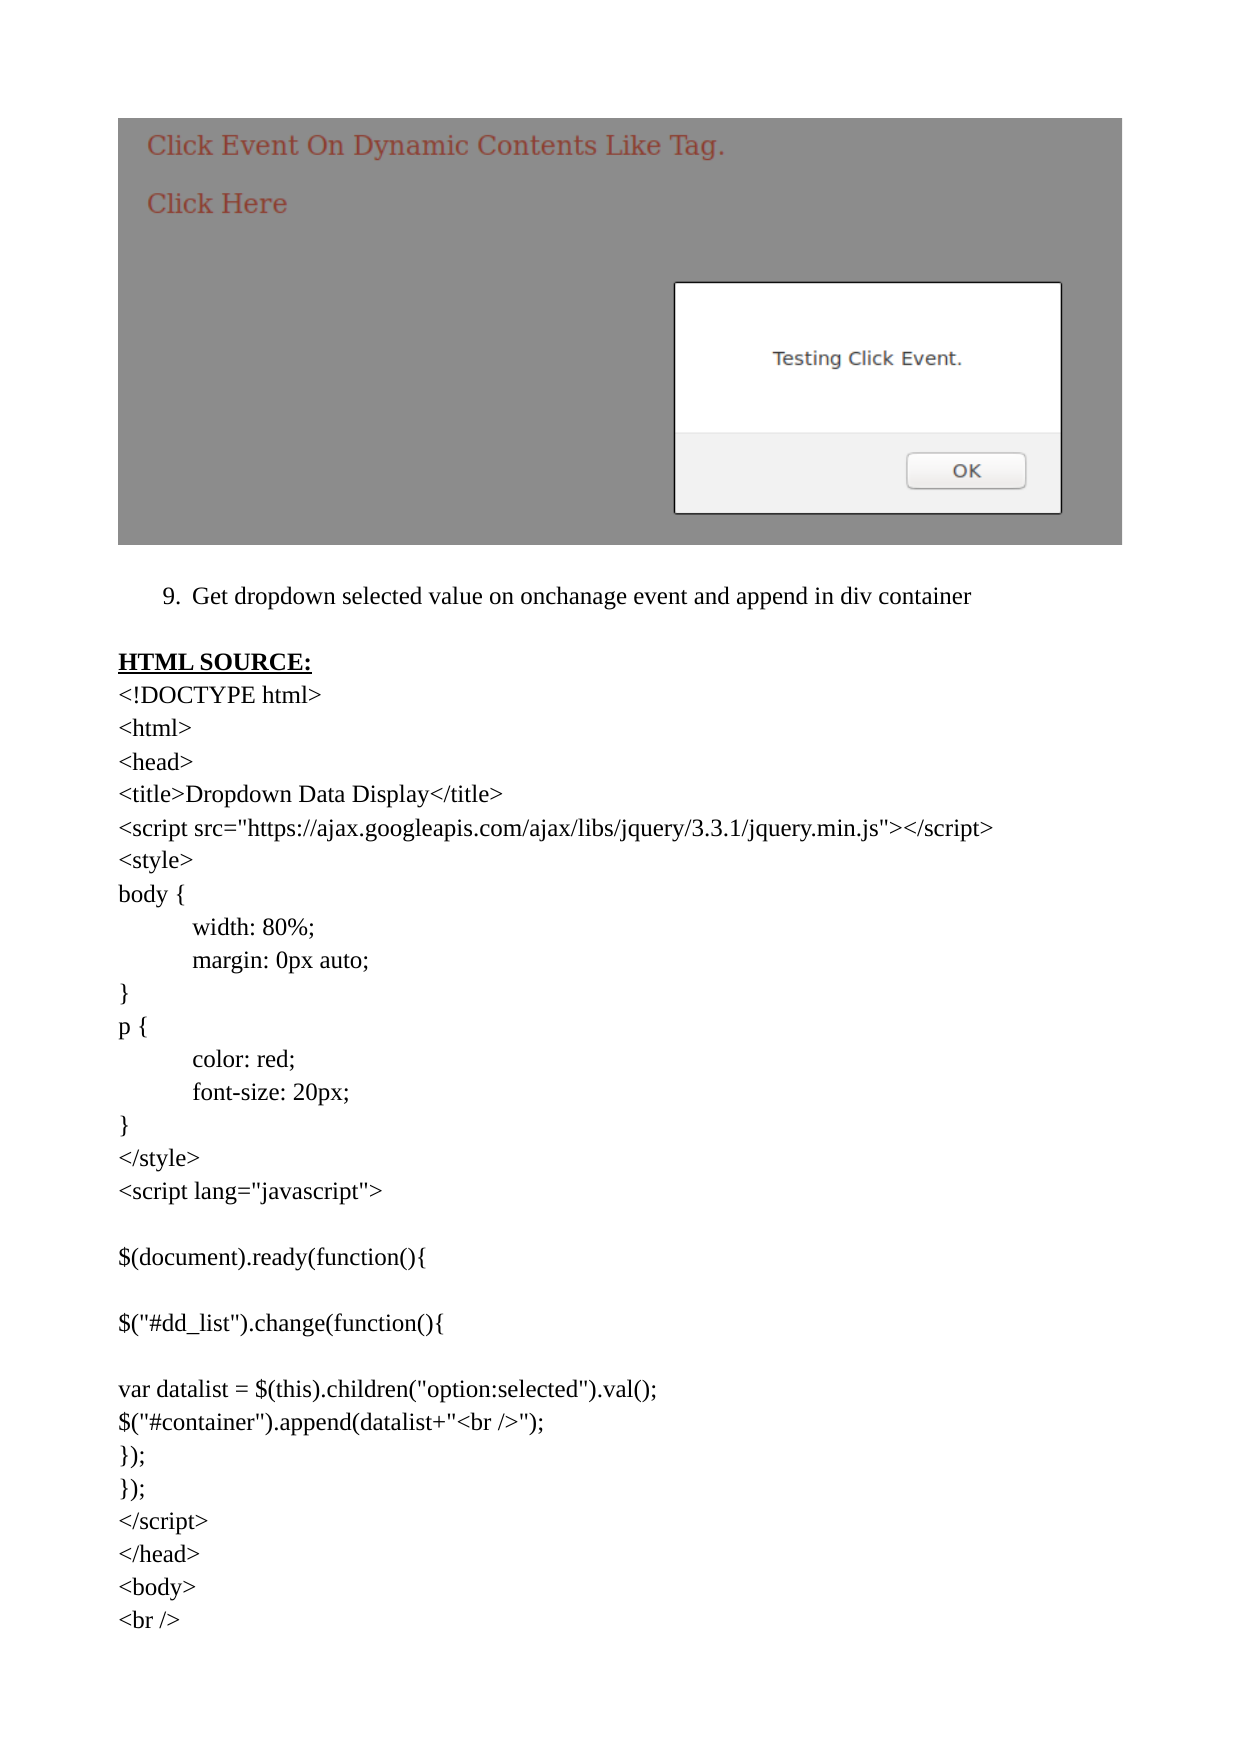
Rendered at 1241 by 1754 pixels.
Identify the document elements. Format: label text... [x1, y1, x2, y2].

text font-size: 20px; [118, 1077, 1122, 1106]
text } [118, 978, 1122, 1006]
text margin: 0px auto; [118, 945, 1122, 973]
text HTML SOURCE: [118, 647, 1122, 676]
text </script> [118, 1506, 1122, 1535]
text <html> [118, 713, 1122, 742]
text }); [118, 1473, 1122, 1502]
text var datalist = $(this).children("option:selected").val(); [118, 1374, 1122, 1403]
text }); [118, 1440, 1122, 1469]
text <script src="https://ajax.googleapis.com/ajax/libs/jquery/3.3.1/jquery.min.js"></script> [118, 813, 1122, 841]
text <body> [118, 1572, 1122, 1601]
text <style> [118, 846, 1122, 874]
text <!DOCTYPE html> [118, 681, 1122, 709]
text $("#container").append(datalist+"<br />"); [118, 1407, 1122, 1436]
text <script lang="javascript"> [118, 1176, 1122, 1204]
text <br /> [118, 1605, 1122, 1634]
text </style> [118, 1143, 1122, 1172]
text $("#dd_list").change(function(){ [118, 1308, 1122, 1337]
text </head> [118, 1539, 1122, 1568]
text p { [118, 1011, 1122, 1039]
text } [118, 1110, 1122, 1138]
text $(document).ready(function(){ [118, 1242, 1122, 1271]
list Get dropdown selected value on onchanage event and append in div container [162, 581, 1122, 610]
text body { [118, 879, 1122, 907]
picture [118, 118, 1123, 545]
text width: 80%; [118, 912, 1122, 940]
text color: red; [118, 1044, 1122, 1072]
text <head> [118, 747, 1122, 775]
text <title>Dropdown Data Display</title> [118, 779, 1122, 808]
